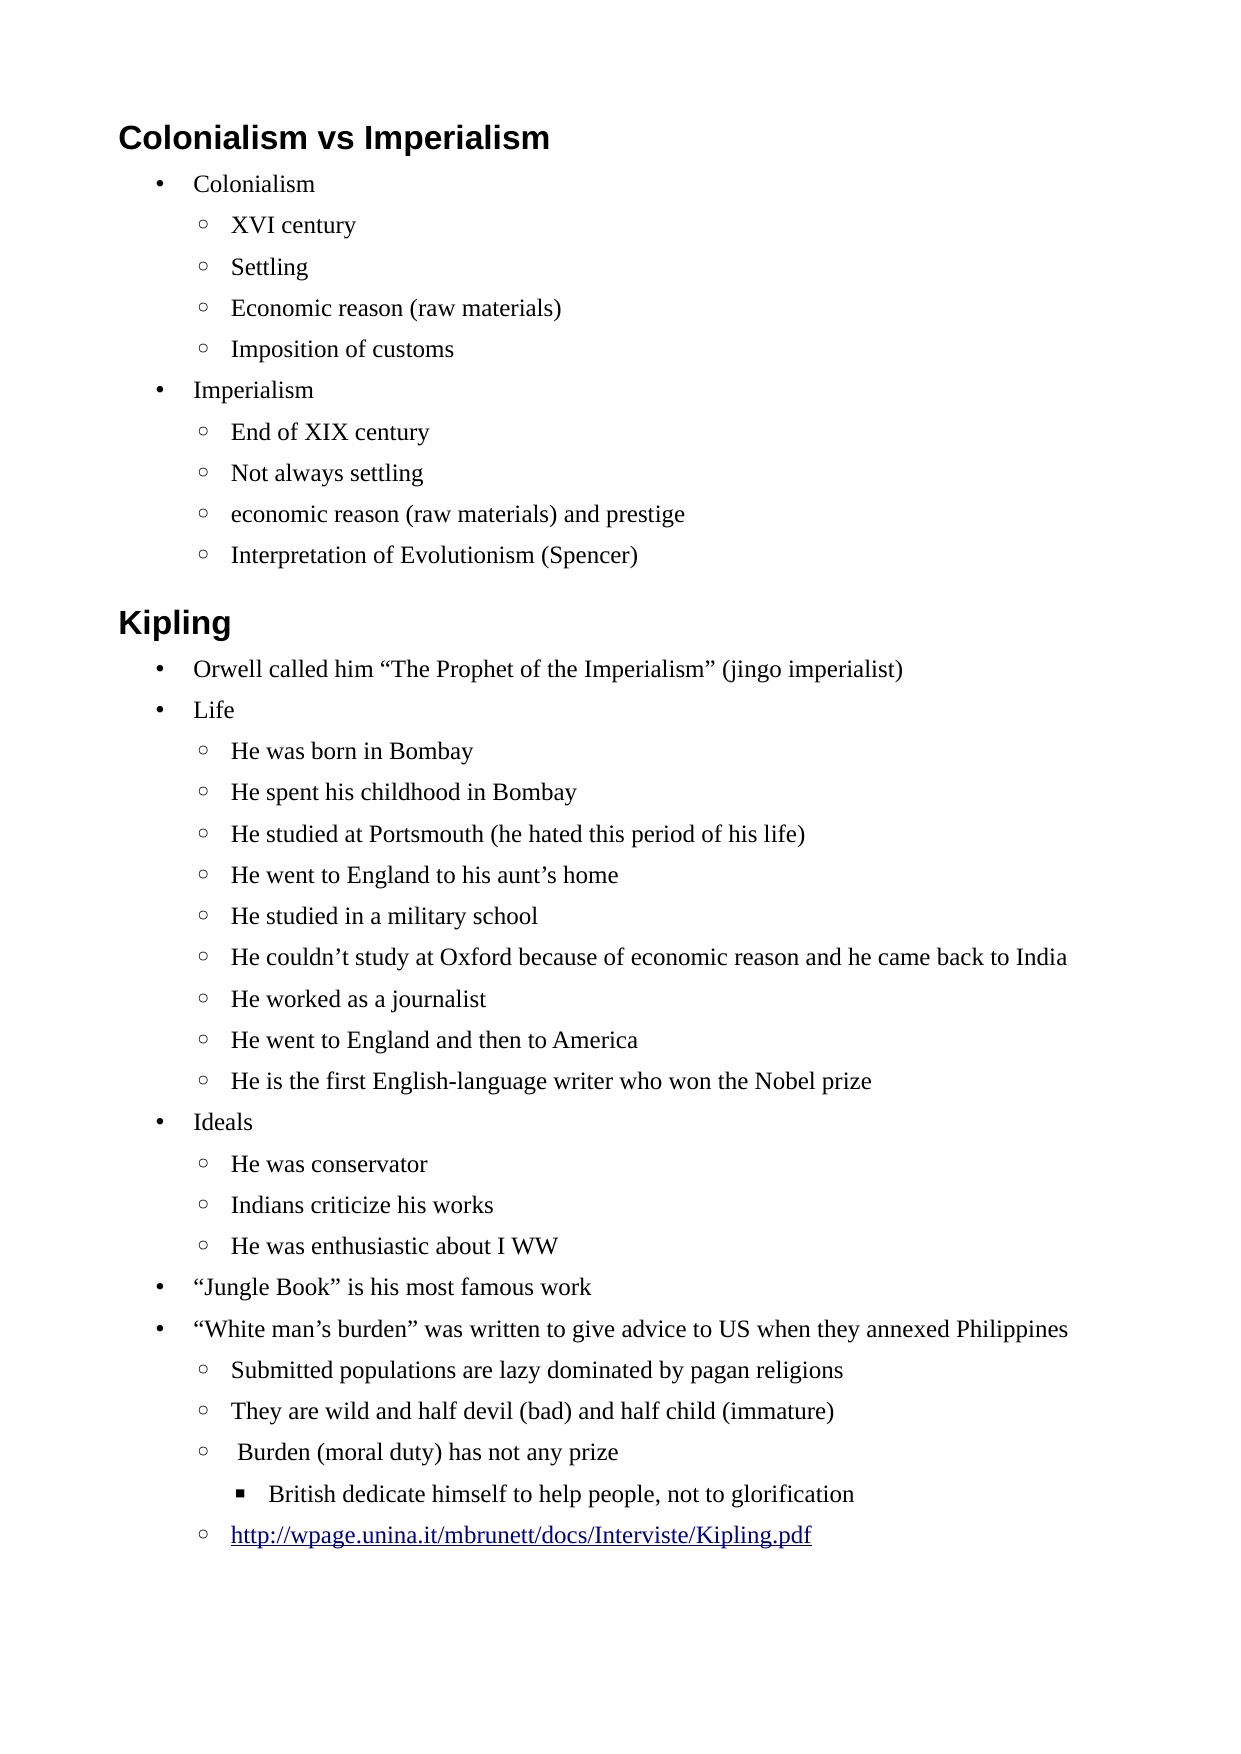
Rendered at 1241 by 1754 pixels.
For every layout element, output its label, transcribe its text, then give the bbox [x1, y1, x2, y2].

list He worked as a journalist [193, 984, 1122, 1012]
list economic reason (raw materials) and prestige [193, 499, 1122, 528]
list End of XIX century [193, 417, 1122, 446]
list Submitted populations are lazy dominated by pagan religions [193, 1355, 1122, 1384]
list He spent his childhood in Bombay [193, 777, 1122, 806]
list He went to England and then to America [193, 1025, 1122, 1054]
list Orwell called him “The Prophet of the Imperialism” (jingo imperialist) [156, 654, 1122, 682]
list “White man’s burden” was written to give advice to US when they annexed Philippines [156, 1314, 1122, 1342]
list He studied at Portsmouth (he hated this period of his life) [193, 819, 1122, 847]
list Imperialism [156, 376, 1122, 404]
list He was born in Bombay [193, 736, 1122, 765]
list British dedicate himself to help people, not to glorification [231, 1479, 1122, 1507]
list He is the first English-language writer who won the Nobel prize [193, 1066, 1122, 1095]
list “Jungle Book” is his most famous work [156, 1272, 1122, 1301]
list Economic reason (raw materials) [193, 293, 1122, 322]
list Not always settling [193, 458, 1122, 487]
list He studied in a military school [193, 901, 1122, 930]
list He went to England to his aunt’s home [193, 860, 1122, 889]
list XVI century [193, 211, 1122, 239]
list They are wild and half devil (bad) and half child (immature) [193, 1396, 1122, 1425]
list Interpretation of Evolutionism (Spencer) [193, 541, 1122, 569]
list Colonialism [156, 169, 1122, 198]
list Indians criticize his works [193, 1190, 1122, 1219]
list He couldn’t study at Oxford because of economic reason and he came back to India [193, 942, 1122, 971]
list He was conservator [193, 1149, 1122, 1177]
list Ideals [156, 1107, 1122, 1136]
list Burden (moral duty) has not any prize [193, 1437, 1122, 1466]
list Life [156, 695, 1122, 724]
subtitle Colonialism vs Imperialism [118, 118, 1122, 157]
list http://wpage.unina.it/mbrunett/docs/Interviste/Kipling.pdf [193, 1520, 1122, 1549]
subtitle Kipling [118, 603, 1122, 641]
list Settling [193, 252, 1122, 281]
list Imposition of customs [193, 334, 1122, 363]
list He was enthusiastic about I WW [193, 1231, 1122, 1260]
